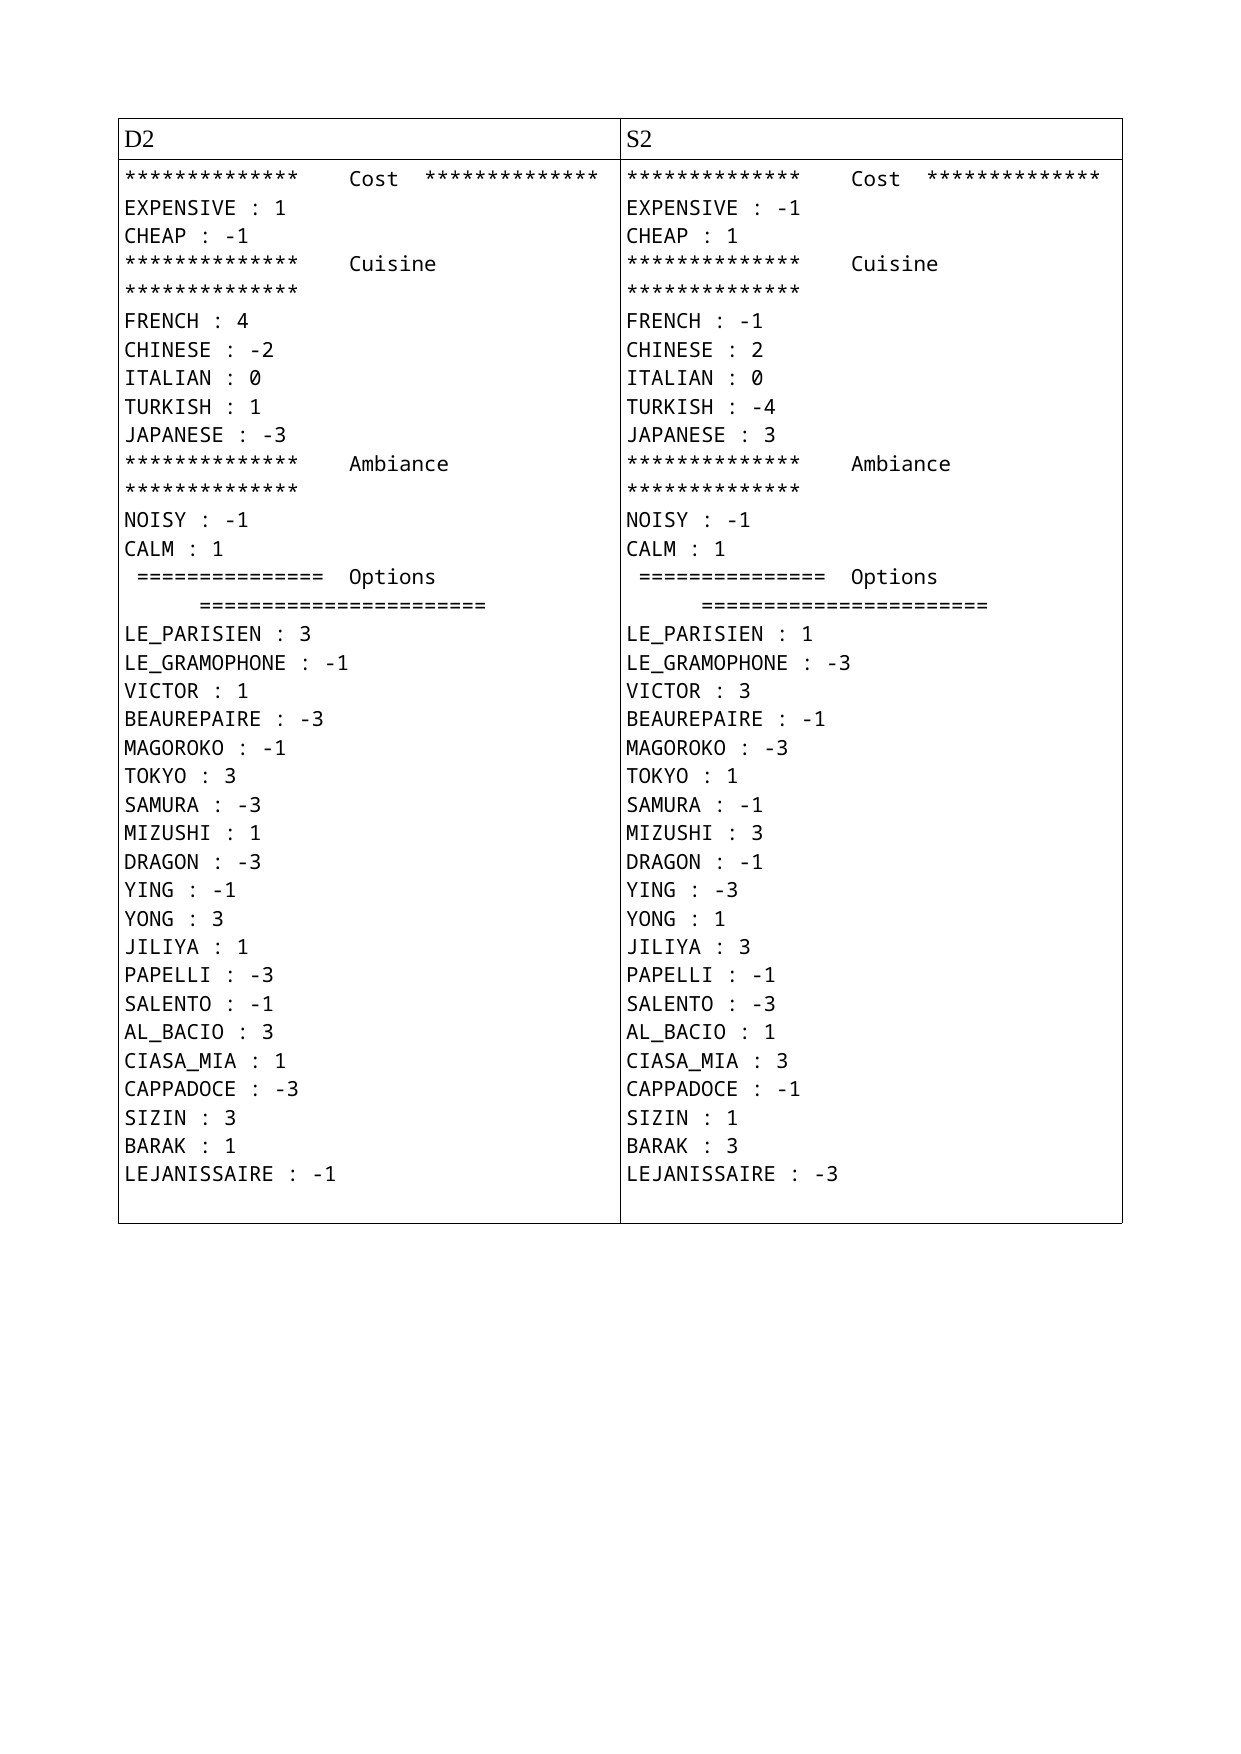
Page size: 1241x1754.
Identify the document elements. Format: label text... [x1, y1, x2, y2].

table_cell ************** Cost ************** EXPENSIVE : -1 CHEAP : 1 ************** Cuisine ************** FRENCH : -1 CHINESE : 2 ITALIAN : 0 TURKISH : -4 JAPANESE : 3 ************** Ambiance ************** NOISY : -1 CALM : 1 =============== Options ======================= LE_PARISIEN : 1 LE_GRAMOPHONE : -3 VICTOR : 3 BEAUREPAIRE : -1 MAGOROKO : -3 TOKYO : 1 SAMURA : -1 MIZUSHI : 3 DRAGON : -1 YING : -3 YONG : 1 JILIYA : 3 PAPELLI : -1 SALENTO : -3 AL_BACIO : 1 CIASA_MIA : 3 CAPPADOCE : -1 SIZIN : 1 BARAK : 3 LEJANISSAIRE : -3 [621, 160, 1122, 1222]
table_cell ************** Cost ************** EXPENSIVE : 1 CHEAP : -1 ************** Cuisine ************** FRENCH : 4 CHINESE : -2 ITALIAN : 0 TURKISH : 1 JAPANESE : -3 ************** Ambiance ************** NOISY : -1 CALM : 1 =============== Options ======================= LE_PARISIEN : 3 LE_GRAMOPHONE : -1 VICTOR : 1 BEAUREPAIRE : -3 MAGOROKO : -1 TOKYO : 3 SAMURA : -3 MIZUSHI : 1 DRAGON : -3 YING : -1 YONG : 3 JILIYA : 1 PAPELLI : -3 SALENTO : -1 AL_BACIO : 3 CIASA_MIA : 1 CAPPADOCE : -3 SIZIN : 3 BARAK : 1 LEJANISSAIRE : -1 [119, 160, 620, 1222]
table_header D2 [119, 119, 620, 158]
table_header S2 [621, 119, 1122, 158]
